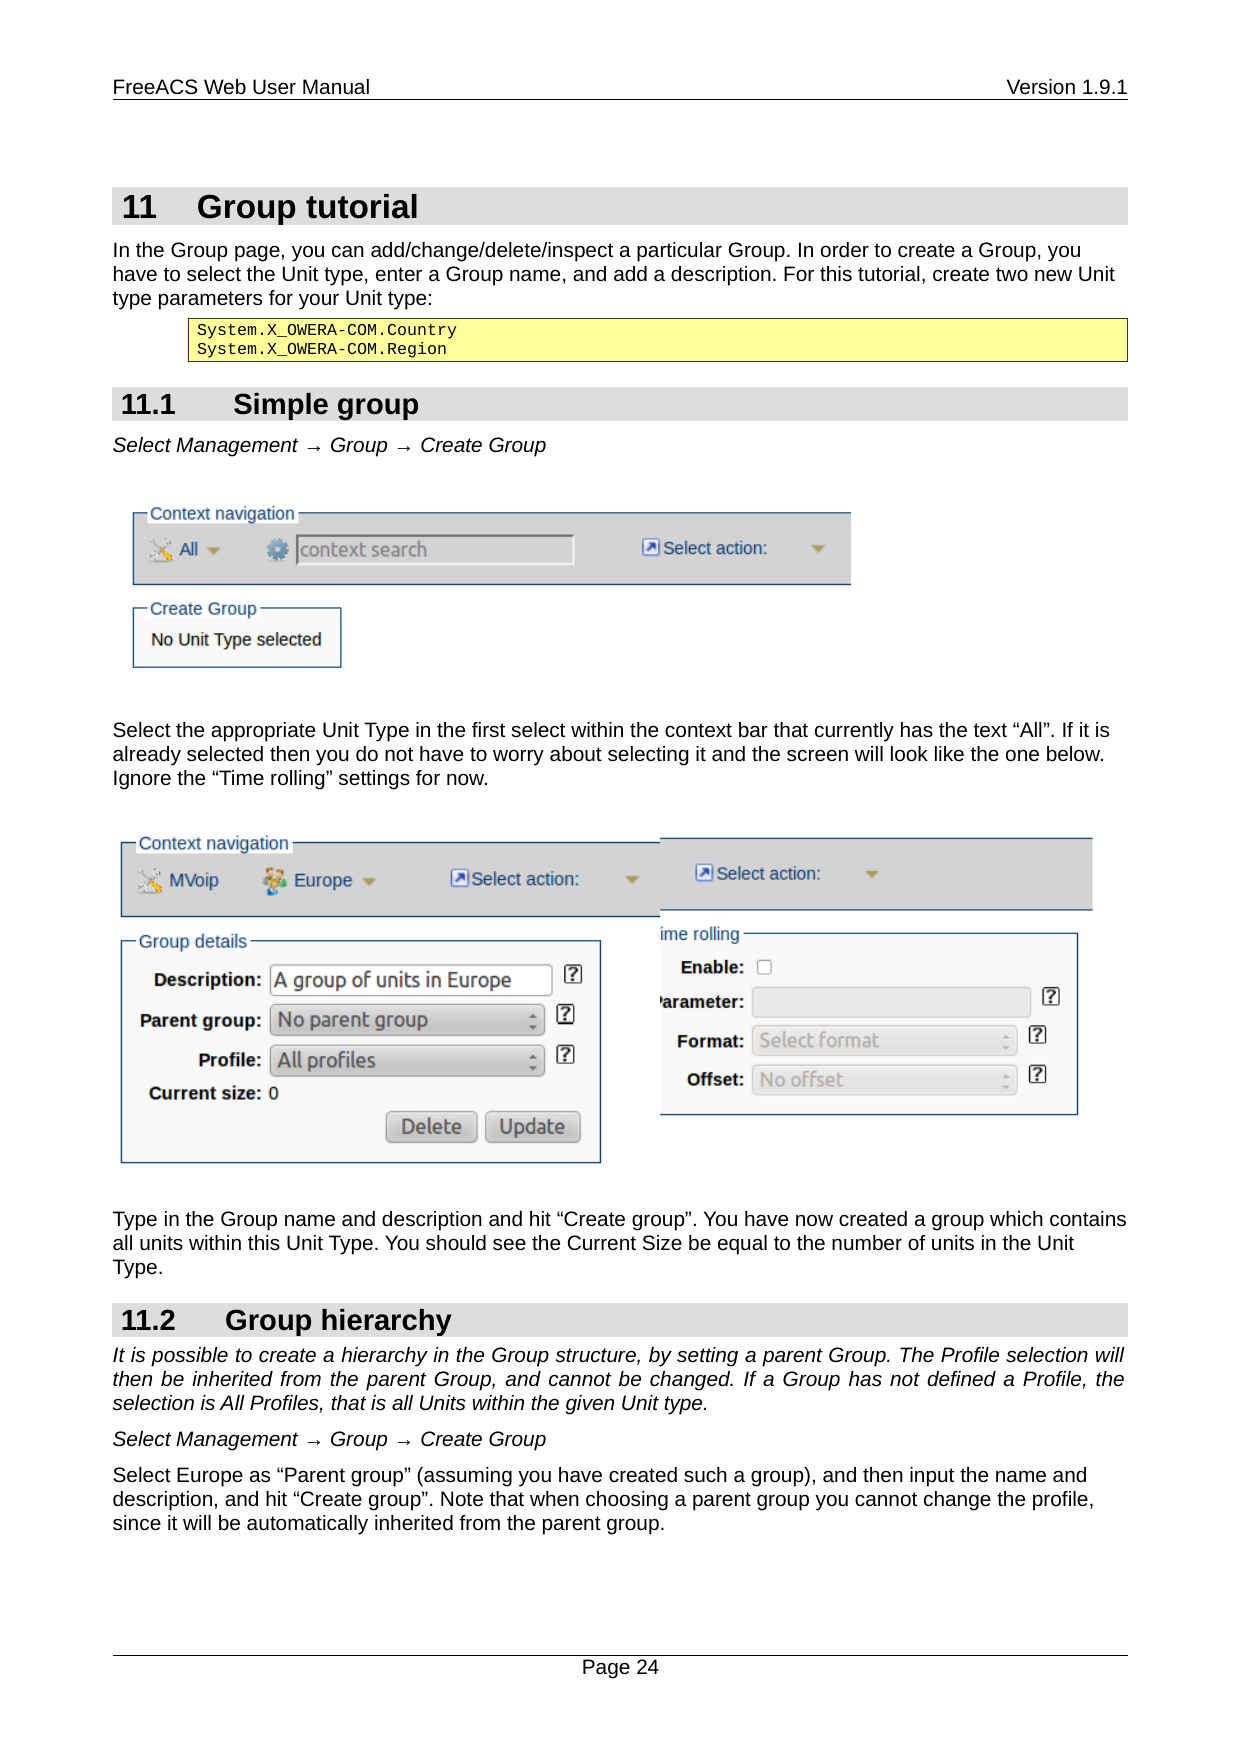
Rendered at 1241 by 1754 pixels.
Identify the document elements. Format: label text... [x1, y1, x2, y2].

text In the Group page, you can add/change/delete/inspect a particular Group. In order to create a Group, you have to select the Unit type, enter a Group name, and add a description. For this tutorial, create two new Unit type parameters for your Unit type: [112, 237, 1128, 309]
text System.X_OWERA-COM.Region [189, 337, 1127, 361]
subtitle Group hierarchy [112, 1303, 1128, 1337]
text Select the appropriate Unit Type in the first select within the context bar that currently has the text “All”. If it is already selected then you do not have to worry about selecting it and the screen will look like the one below. Ignore the “Time rolling” settings for now. [112, 469, 1128, 790]
text Select Management → Group → Create Group [112, 433, 1128, 457]
subtitle Simple group [112, 387, 1128, 421]
text System.X_OWERA-COM.Country [189, 319, 1127, 337]
picture [112, 495, 851, 689]
text Select Europe as “Parent group” (assuming you have created such a group), and then input the name and description, and hit “Create group”. Note that when choosing a parent group you cannot change the profile, since it will be automatically inherited from the parent group. [112, 1463, 1128, 1535]
text Type in the Group name and description and hit “Create group”. You have now created a group which contains all units within this Unit Type. You should see the Current Size be equal to the number of units in the Unit Type. [112, 802, 1128, 1278]
picture [112, 828, 1093, 1177]
text Select Management → Group → Create Group [112, 1427, 1128, 1451]
subtitle Group tutorial [112, 187, 1128, 225]
